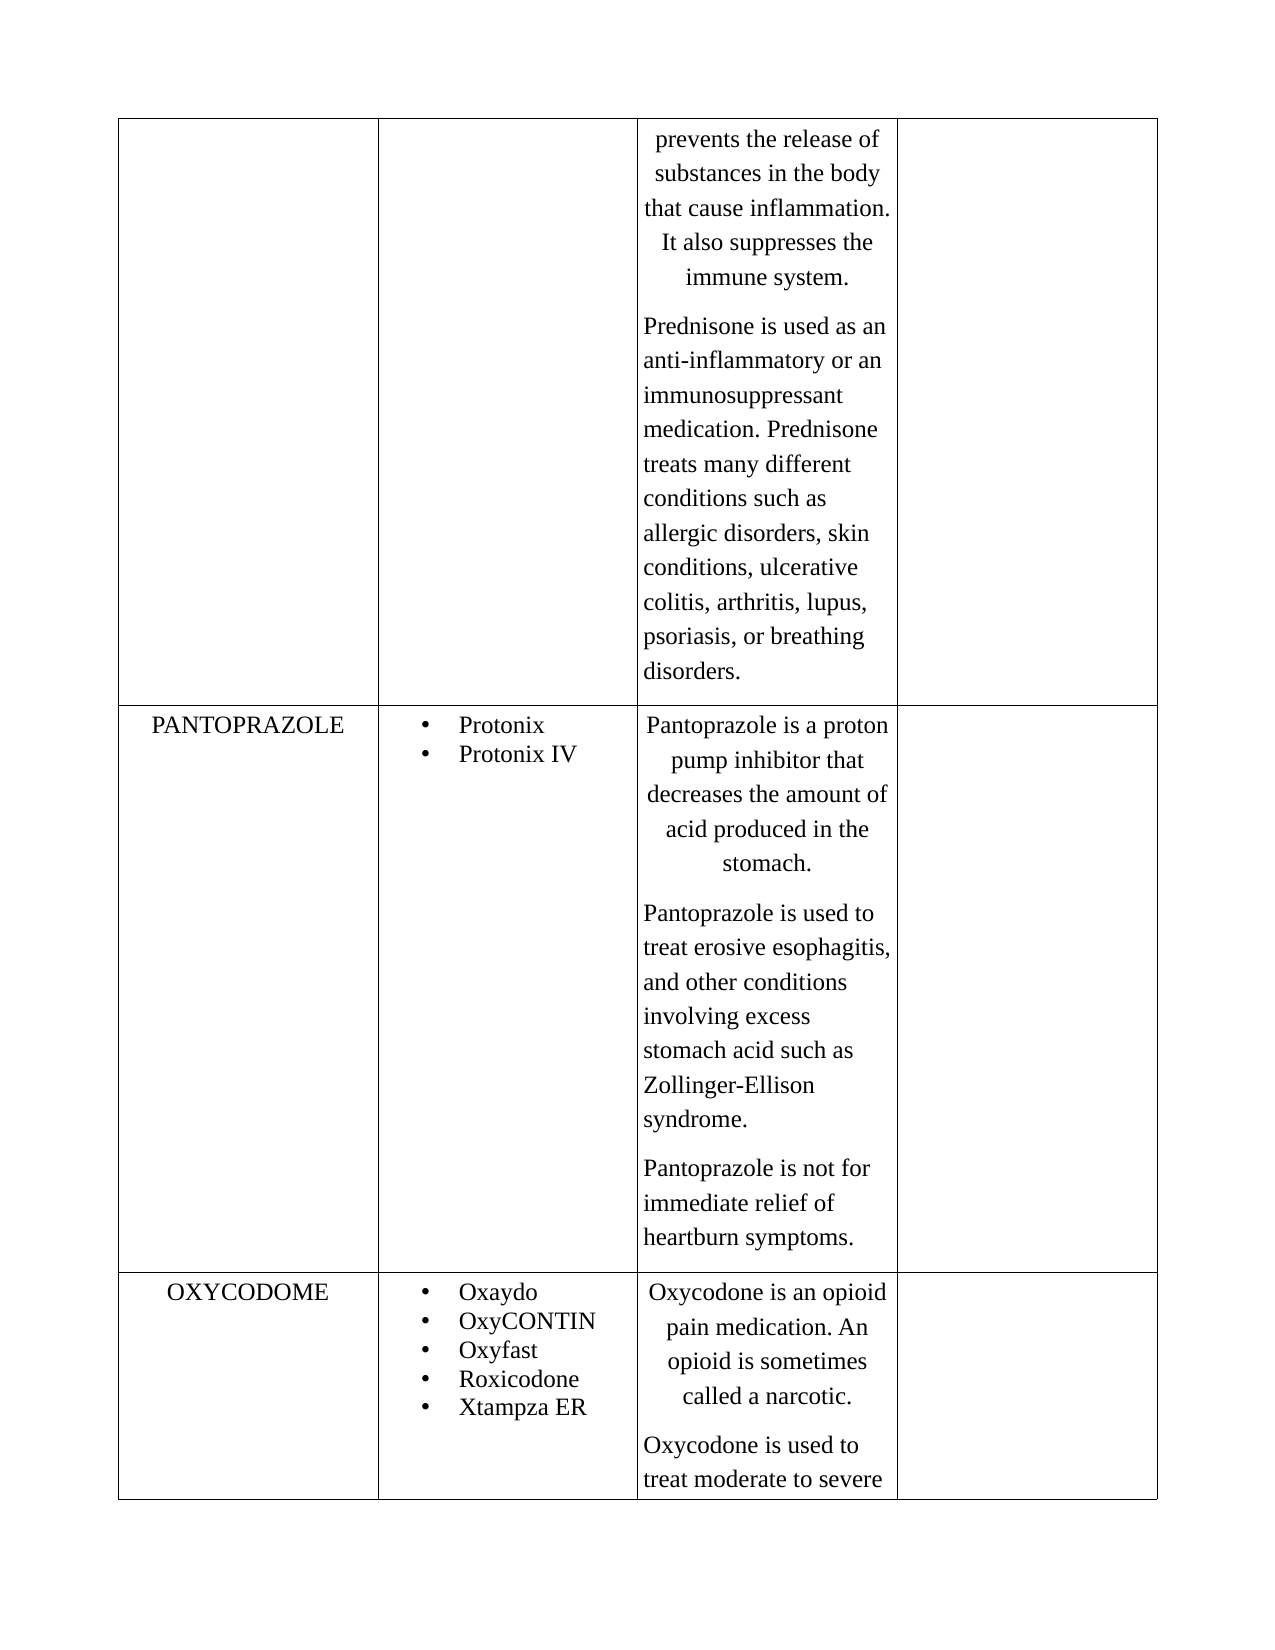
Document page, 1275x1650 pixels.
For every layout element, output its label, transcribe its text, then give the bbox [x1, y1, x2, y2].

table_cell OXYCODOME [119, 1273, 378, 1499]
table_cell [898, 706, 1157, 1272]
table_cell Oxaydo OxyCONTIN Oxyfast Roxicodone Xtampza ER [379, 1273, 637, 1499]
table_cell Pantoprazole is a proton pump inhibitor that decreases the amount of acid produced in the stomach. Pantoprazole is used to treat erosive esophagitis, and other conditions involving excess stomach acid such as Zollinger-Ellison syndrome. Pantoprazole is not for immediate relief of heartburn symptoms. [638, 706, 897, 1272]
table_cell [898, 119, 1157, 705]
table_cell Protonix Protonix IV [379, 706, 637, 1272]
table_cell [898, 1273, 1157, 1499]
table_cell prevents the release of substances in the body that cause inflammation. It also suppresses the immune system. Prednisone is used as an anti-inflammatory or an immunosuppressant medication. Prednisone treats many different conditions such as allergic disorders, skin conditions, ulcerative colitis, arthritis, lupus, psoriasis, or breathing disorders. [638, 119, 897, 705]
table_cell Oxycodone is an opioid pain medication. An opioid is sometimes called a narcotic. Oxycodone is used to treat moderate to severe [638, 1273, 897, 1499]
table_cell PANTOPRAZOLE [119, 706, 378, 1272]
table_cell [119, 119, 378, 705]
table_cell [379, 119, 637, 705]
